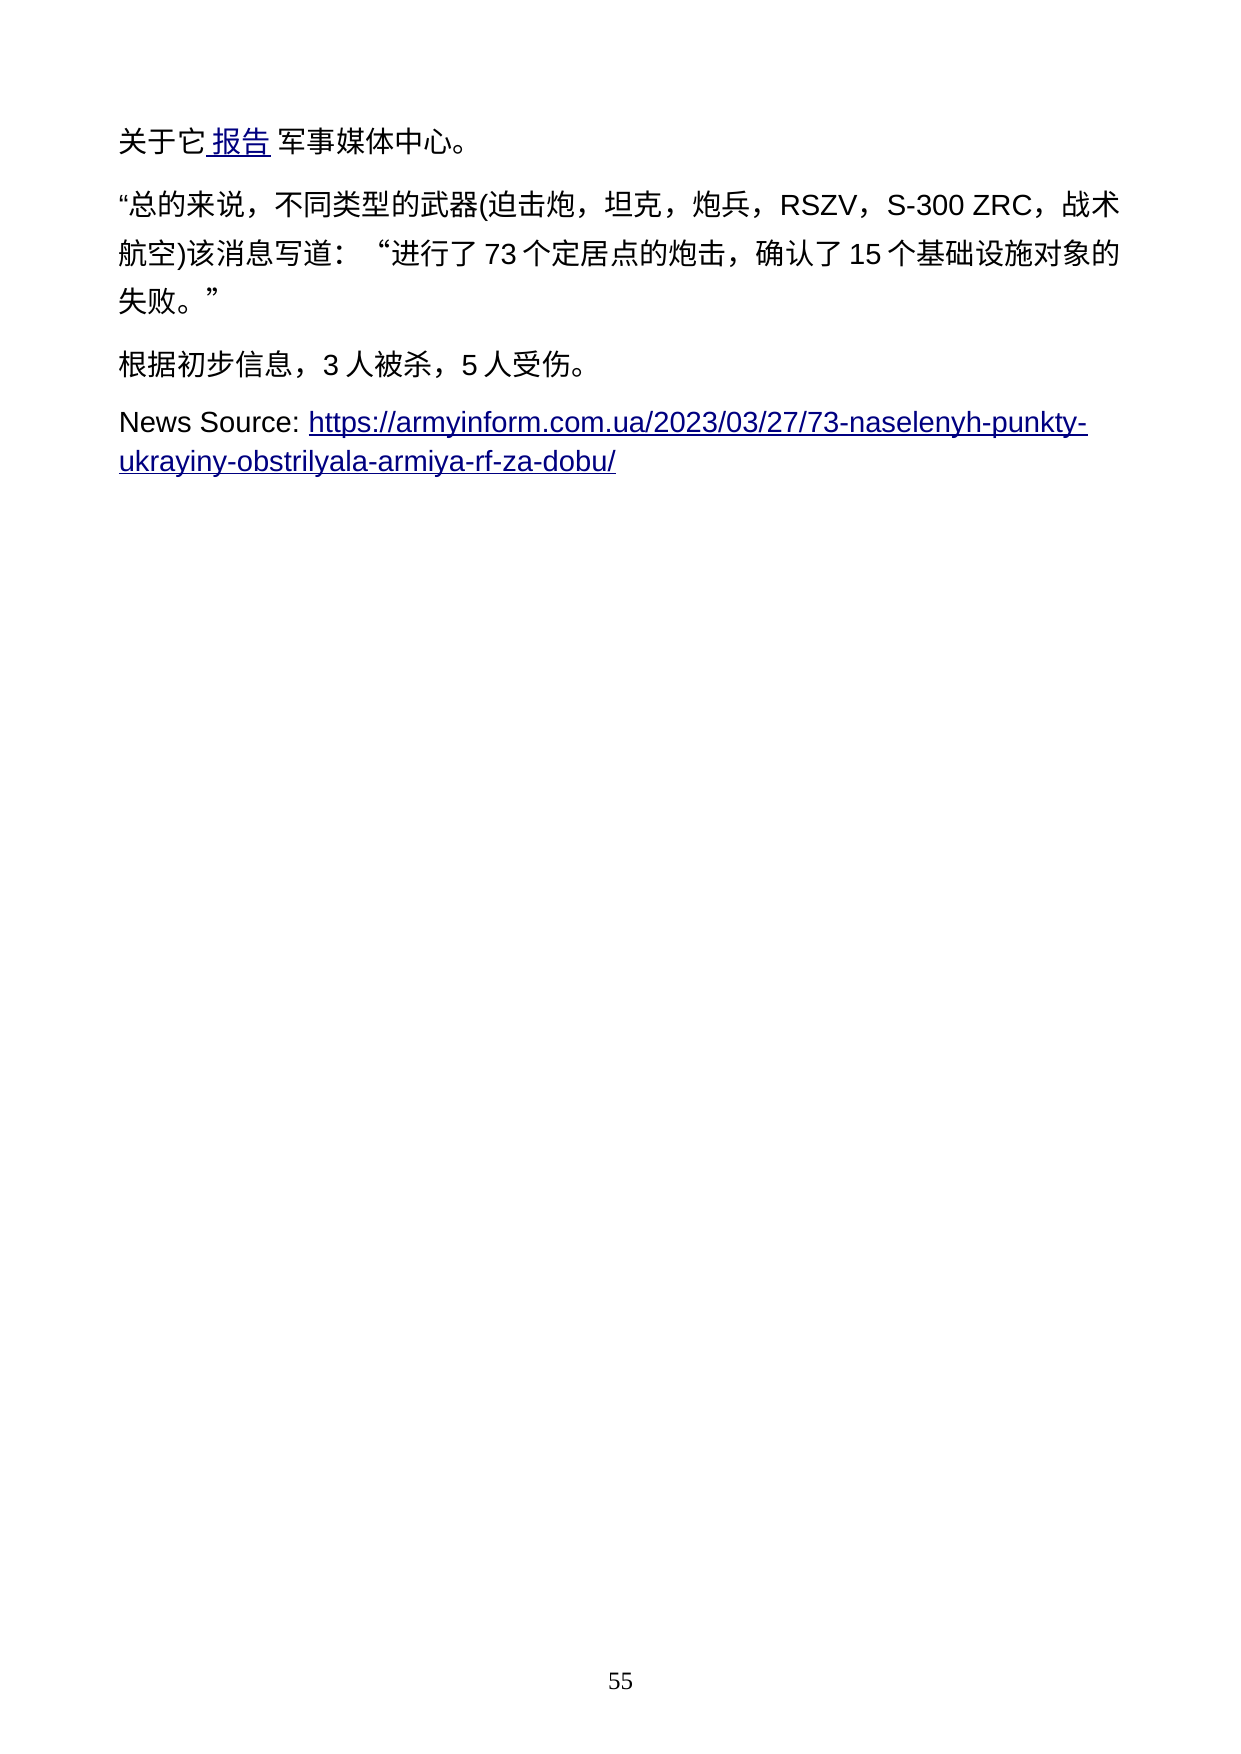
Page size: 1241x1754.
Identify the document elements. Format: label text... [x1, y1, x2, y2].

text 关于它 报告 军事媒体中心。 [118, 118, 1122, 161]
text 根据初步信息，3人被杀，5人受伤。 [118, 342, 1122, 384]
text “总的来说，不同类型的武器(迫击炮，坦克，炮兵，RSZV，S-300 ZRC，战术航空)该消息写道：“进行了73个定居点的炮击，确认了15个基础设施对象的失败。” [118, 182, 1122, 321]
text News Source: https://armyinform.com.ua/2023/03/27/73-naselenyh-punkty-ukrayiny-obstrilyala-armiya-rf-za-dobu/ [118, 405, 1122, 477]
